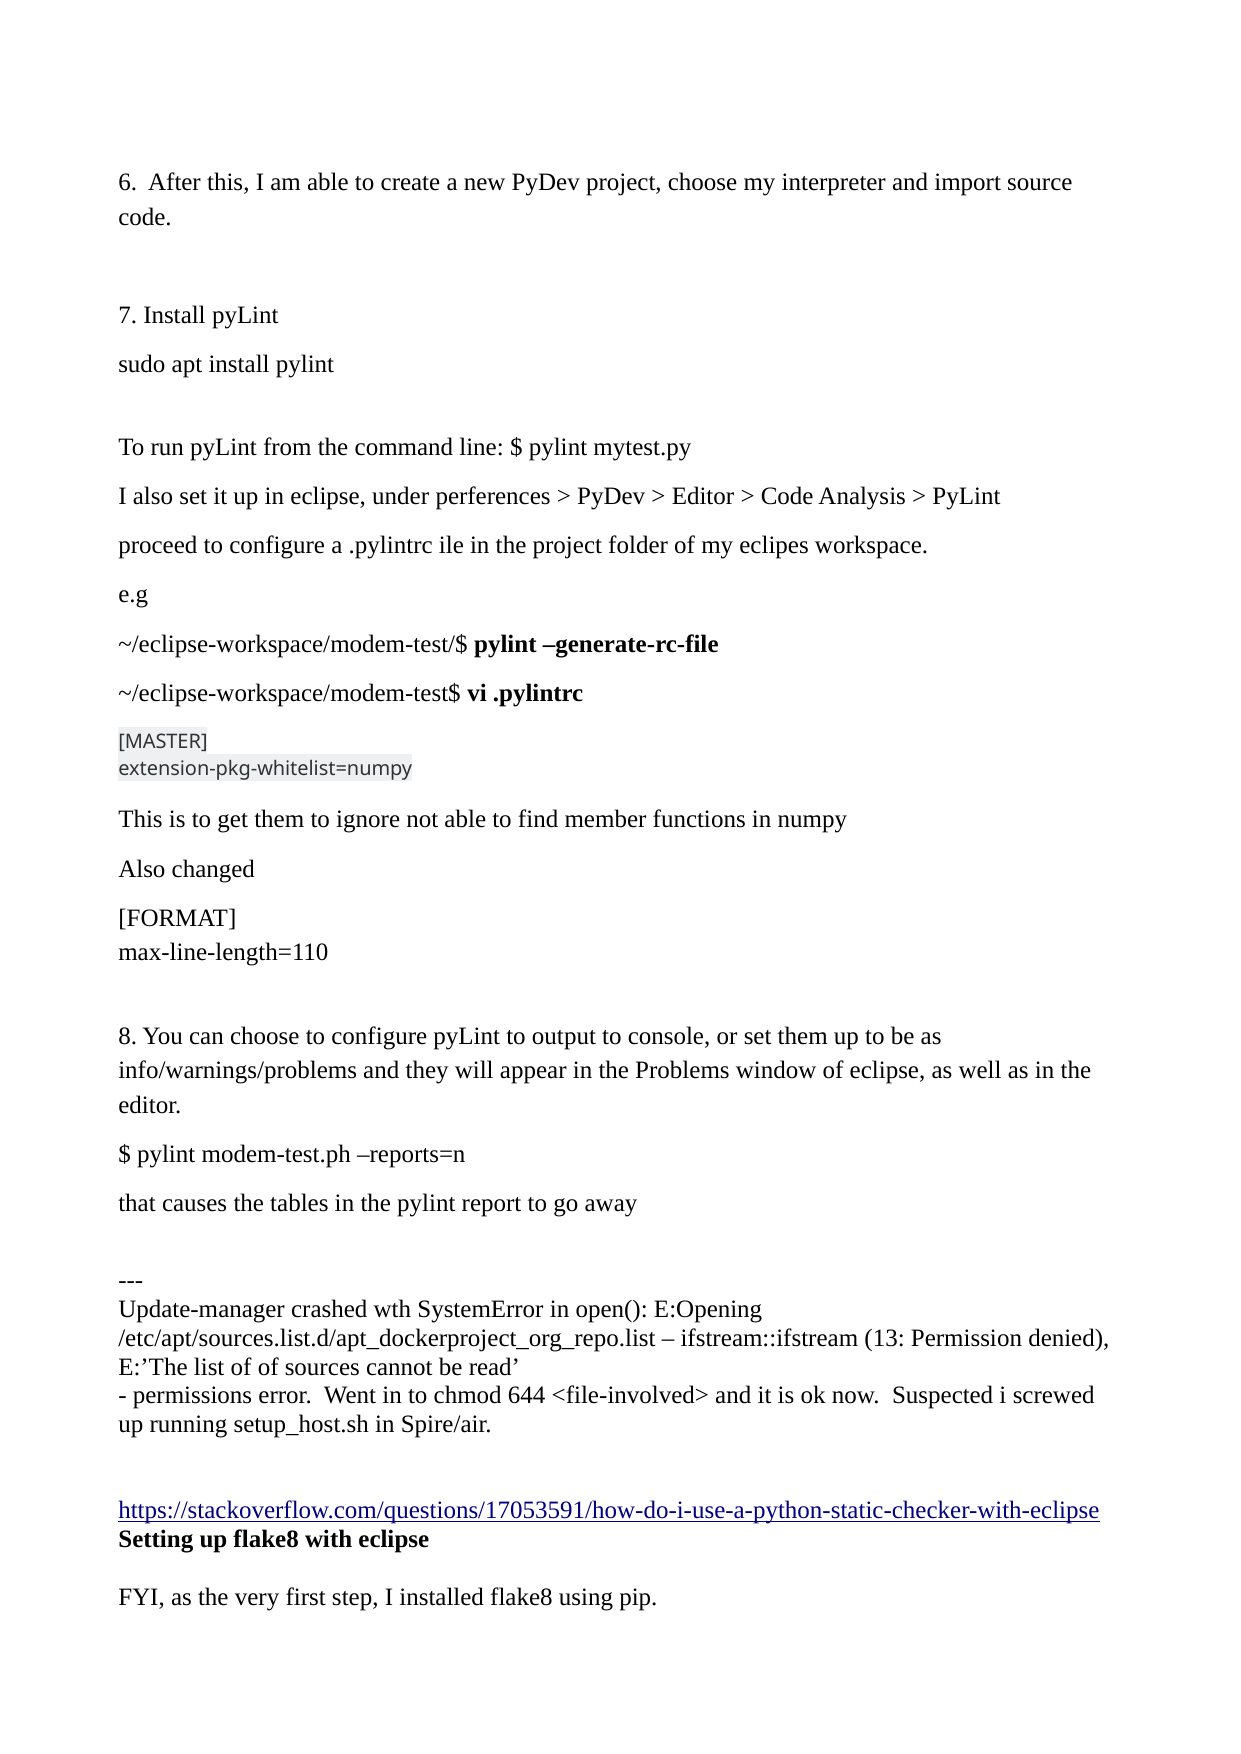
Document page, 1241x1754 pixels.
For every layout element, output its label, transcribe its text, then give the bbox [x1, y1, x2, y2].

text extension-pkg-whitelist=numpy [118, 754, 1122, 781]
text I also set it up in eclipse, under perferences > PyDev > Editor > Code Analysis > PyLint [118, 481, 1122, 510]
text FYI, as the very first step, I installed flake8 using pip. [118, 1582, 1122, 1611]
text [MASTER] [118, 727, 1122, 754]
text Also changed [118, 854, 1122, 882]
text ~/eclipse-workspace/modem-test/$ pylint –generate-rc-file [118, 629, 1122, 657]
text ~/eclipse-workspace/modem-test$ vi .pylintrc [118, 678, 1122, 706]
text 8. You can choose to configure pyLint to output to console, or set them up to be as info/warnings/problems and they will appear in the Problems window of eclipse, as well as in the editor. [118, 1021, 1122, 1118]
text - permissions error. Went in to chmod 644 <file-involved> and it is ok now. Suspected i screwed up running setup_host.sh in Spire/air. [118, 1381, 1122, 1438]
text 7. Install pyLint [118, 300, 1122, 328]
text that causes the tables in the pylint report to go away [118, 1188, 1122, 1217]
text $ pylint modem-test.ph –reports=n [118, 1139, 1122, 1167]
text max-line-length=110 [118, 937, 1122, 966]
text [FORMAT] [118, 903, 1122, 931]
text This is to get them to ignore not able to find member functions in numpy [118, 804, 1122, 833]
text 6. After this, I am able to create a new PyDev project, choose my interpreter and import source code. [118, 167, 1122, 230]
text https://stackoverflow.com/questions/17053591/how-do-i-use-a-python-static-checker-with-eclipse [118, 1496, 1122, 1524]
text Update-manager crashed wth SystemError in open(): E:Opening /etc/apt/sources.list.d/apt_dockerproject_org_repo.list – ifstream::ifstream (13: Permission denied), E:’The list of of sources cannot be read’ [118, 1294, 1122, 1381]
text To run pyLint from the command line: $ pylint mytest.py [118, 432, 1122, 461]
text sudo apt install pylint [118, 349, 1122, 412]
text proceed to configure a .pylintrc ile in the project folder of my eclipes workspace. [118, 531, 1122, 559]
text Setting up flake8 with eclipse [118, 1524, 1122, 1553]
text --- [118, 1266, 1122, 1294]
text e.g [118, 579, 1122, 608]
